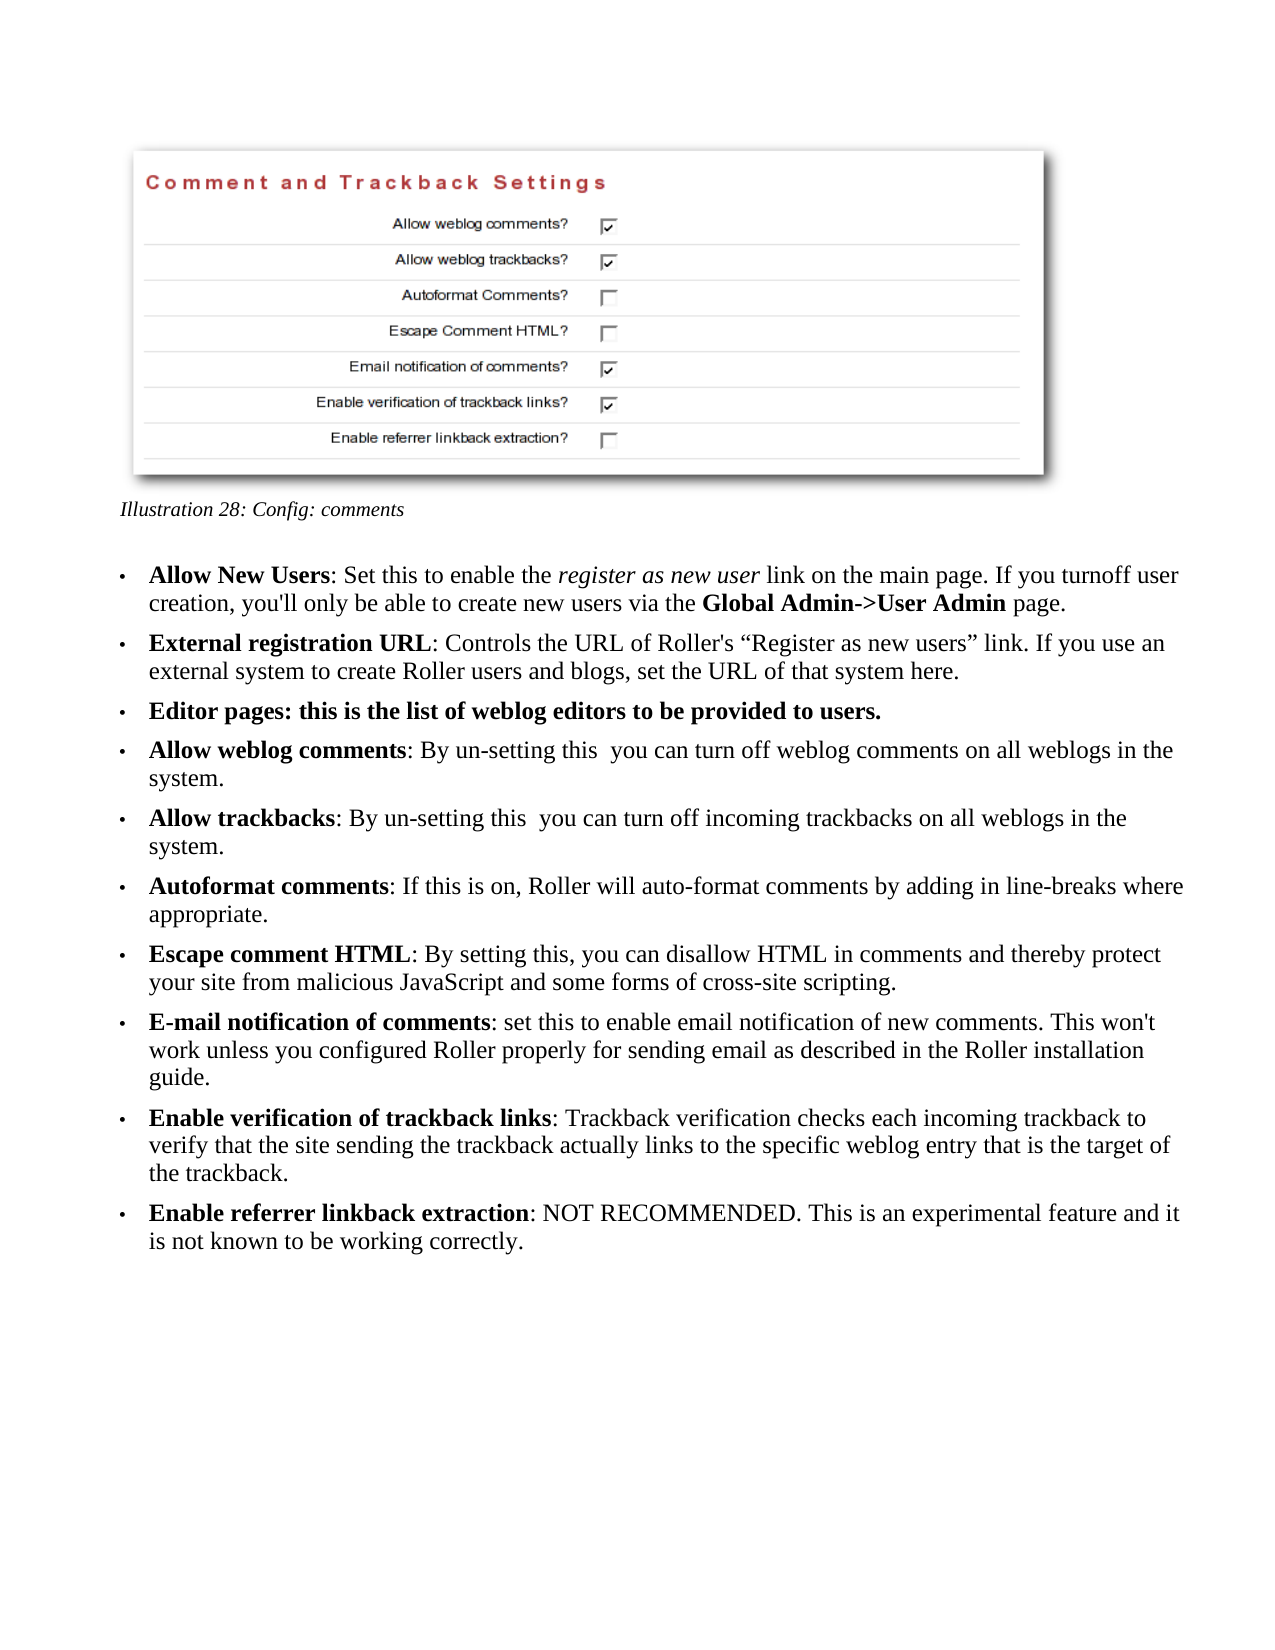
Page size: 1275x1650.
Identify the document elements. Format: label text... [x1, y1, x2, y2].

list Allow New Users: Set this to enable the register as new user link on the main page. If you turnoff user creation, you'll only be able to create new users via the Global Admin->User Admin page. [119, 561, 1200, 617]
list Autoformat comments: If this is on, Roller will auto-format comments by adding in line-breaks where appropriate. [119, 872, 1200, 928]
text Illustration 28: Config: comments [120, 499, 1069, 521]
list E-mail notification of comments: set this to enable email notification of new comments. This won't work unless you configured Roller properly for sending email as described in the Roller installation guide. [119, 1008, 1200, 1091]
list Escape comment HTML: By setting this, you can disallow HTML in comments and thereby protect your site from malicious JavaScript and some forms of cross-site scripting. [119, 940, 1200, 996]
list Enable verification of trackback links: Trackback verification checks each incoming trackback to verify that the site sending the trackback actually links to the specific weblog entry that is the target of the trackback. [119, 1104, 1200, 1187]
list Allow trackbacks: By un-setting this you can turn off incoming trackbacks on all weblogs in the system. [119, 804, 1200, 860]
list Editor pages: this is the list of weblog editors to be provided to users. [119, 697, 1200, 724]
list Enable referrer linkback extraction: NOT RECOMMENDED. This is an experimental feature and it is not known to be working correctly. [119, 1199, 1200, 1255]
picture [119, 137, 1069, 499]
list Allow weblog comments: By un-setting this you can turn off weblog comments on all weblogs in the system. [119, 736, 1200, 792]
list External registration URL: Controls the URL of Roller's “Register as new users” link. If you use an external system to create Roller users and blogs, set the URL of that system here. [119, 629, 1200, 685]
